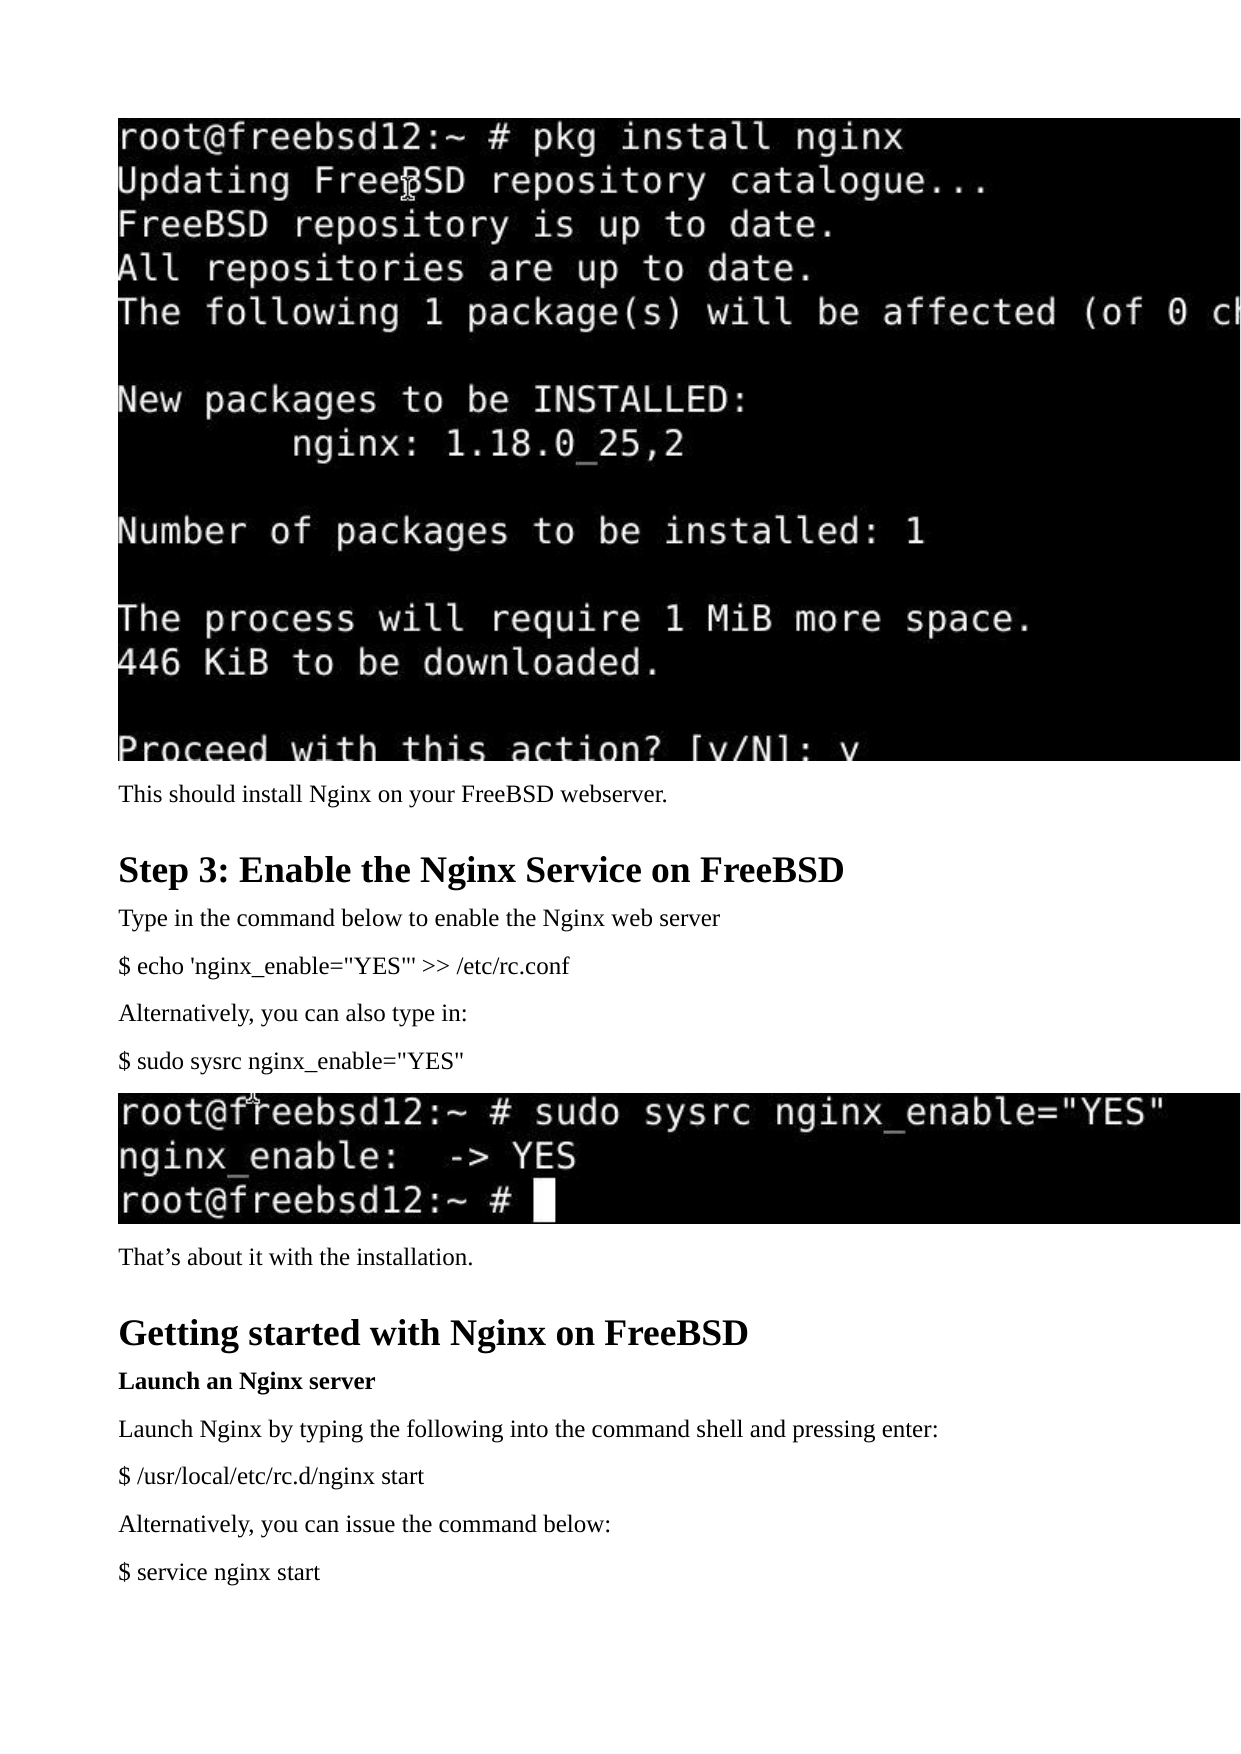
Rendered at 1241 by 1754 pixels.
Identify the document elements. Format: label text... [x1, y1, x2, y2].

subtitle Getting started with Nginx on FreeBSD [118, 1311, 1122, 1354]
text This should install Nginx on your FreeBSD webserver. [118, 779, 1122, 808]
text $ service nginx start [118, 1557, 1122, 1585]
picture [118, 118, 1241, 761]
text Alternatively, you can issue the command below: [118, 1509, 1122, 1538]
subtitle Step 3: Enable the Nginx Service on FreeBSD [118, 848, 1122, 891]
text Type in the command below to enable the Nginx web server [118, 903, 1122, 932]
text Launch Nginx by typing the following into the command shell and pressing enter: [118, 1414, 1122, 1443]
text $ echo 'nginx_enable="YES"' >> /etc/rc.conf [118, 951, 1122, 979]
text $ /usr/local/etc/rc.d/nginx start [118, 1461, 1122, 1490]
text Alternatively, you can also type in: [118, 998, 1122, 1027]
picture [118, 1093, 1241, 1224]
text That’s about it with the installation. [118, 1242, 1122, 1271]
text $ sudo sysrc nginx_enable="YES" [118, 1046, 1122, 1075]
text Launch an Nginx server [118, 1366, 1122, 1395]
